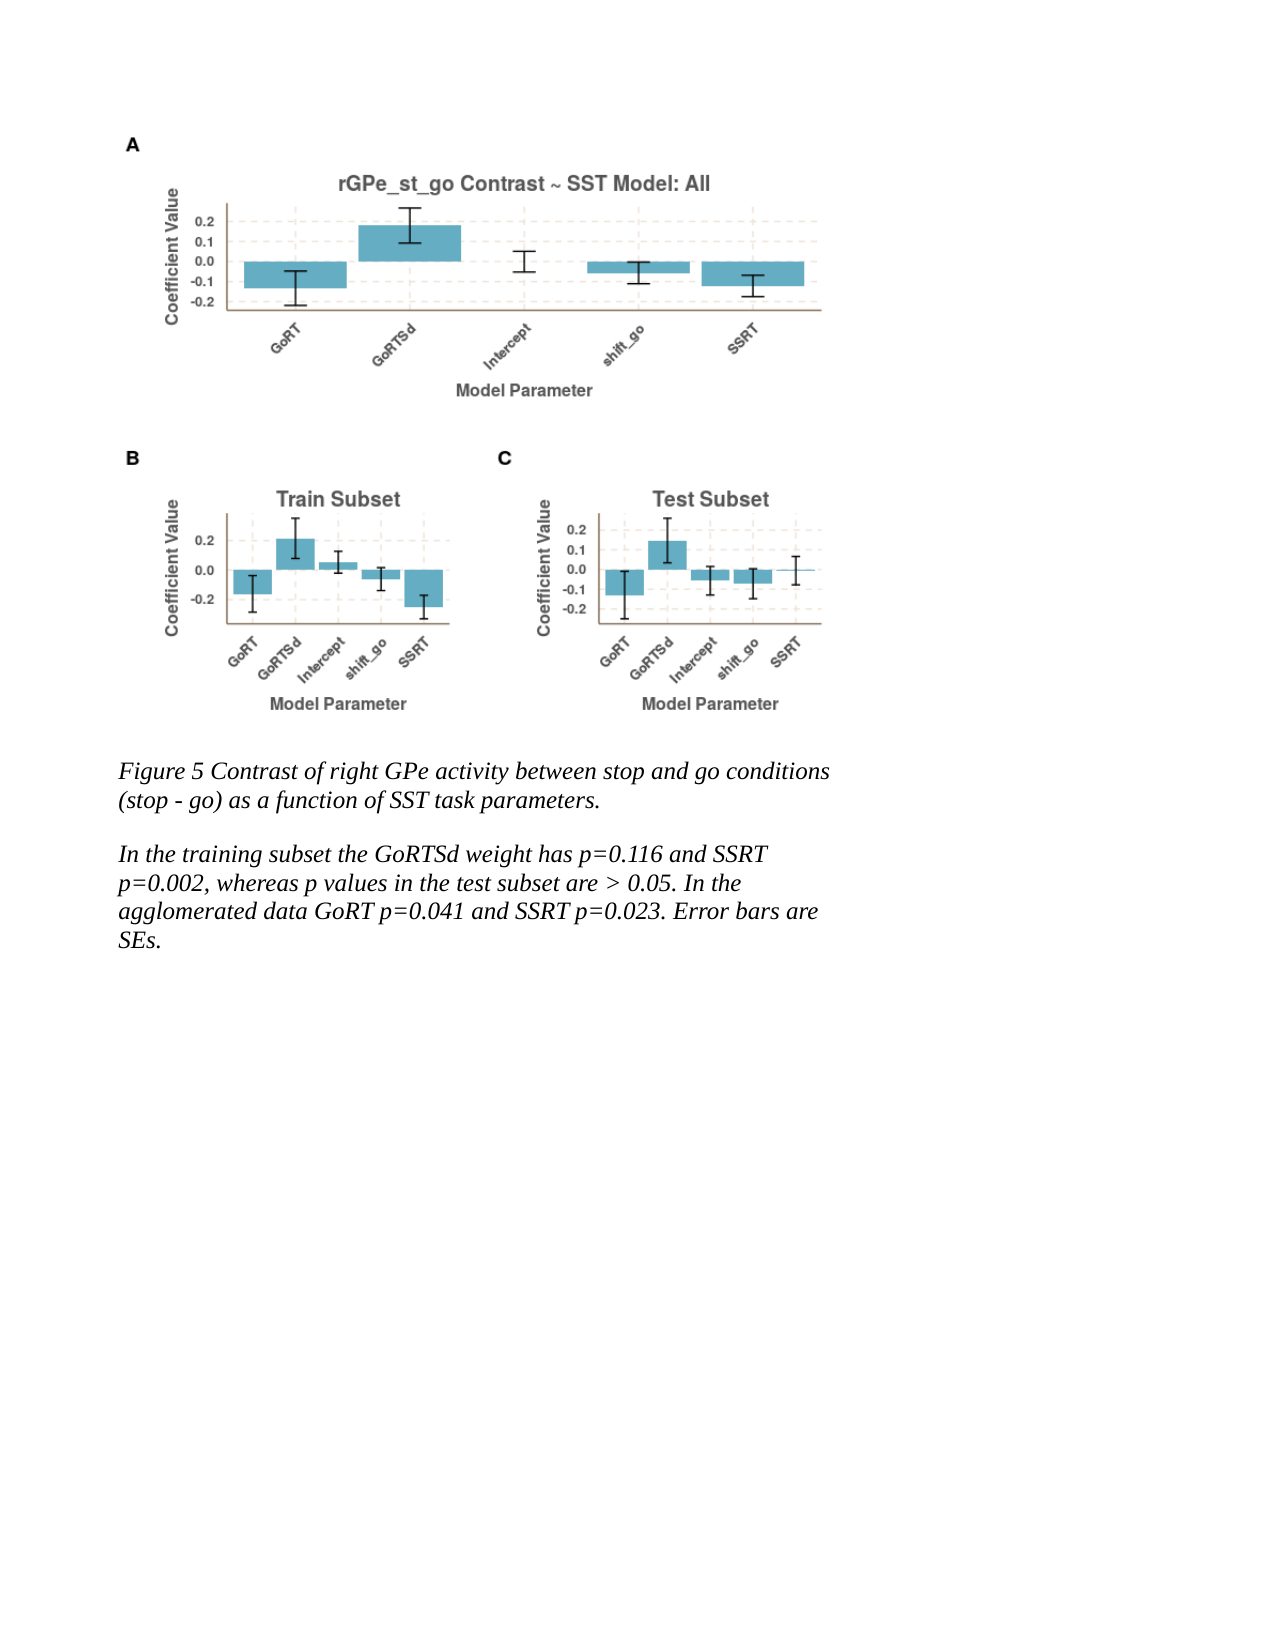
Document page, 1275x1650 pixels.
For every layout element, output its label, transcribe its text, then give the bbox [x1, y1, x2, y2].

picture [118, 130, 862, 757]
text Figure 5 Contrast of right GPe activity between stop and go conditions (stop - go) as a function of SST task parameters. [118, 757, 861, 814]
text In the training subset the GoRTSd weight has p=0.116 and SSRT p=0.002, whereas p values in the test subset are > 0.05. In the agglomerated data GoRT p=0.041 and SSRT p=0.023. Error bars are SEs. [118, 839, 861, 954]
